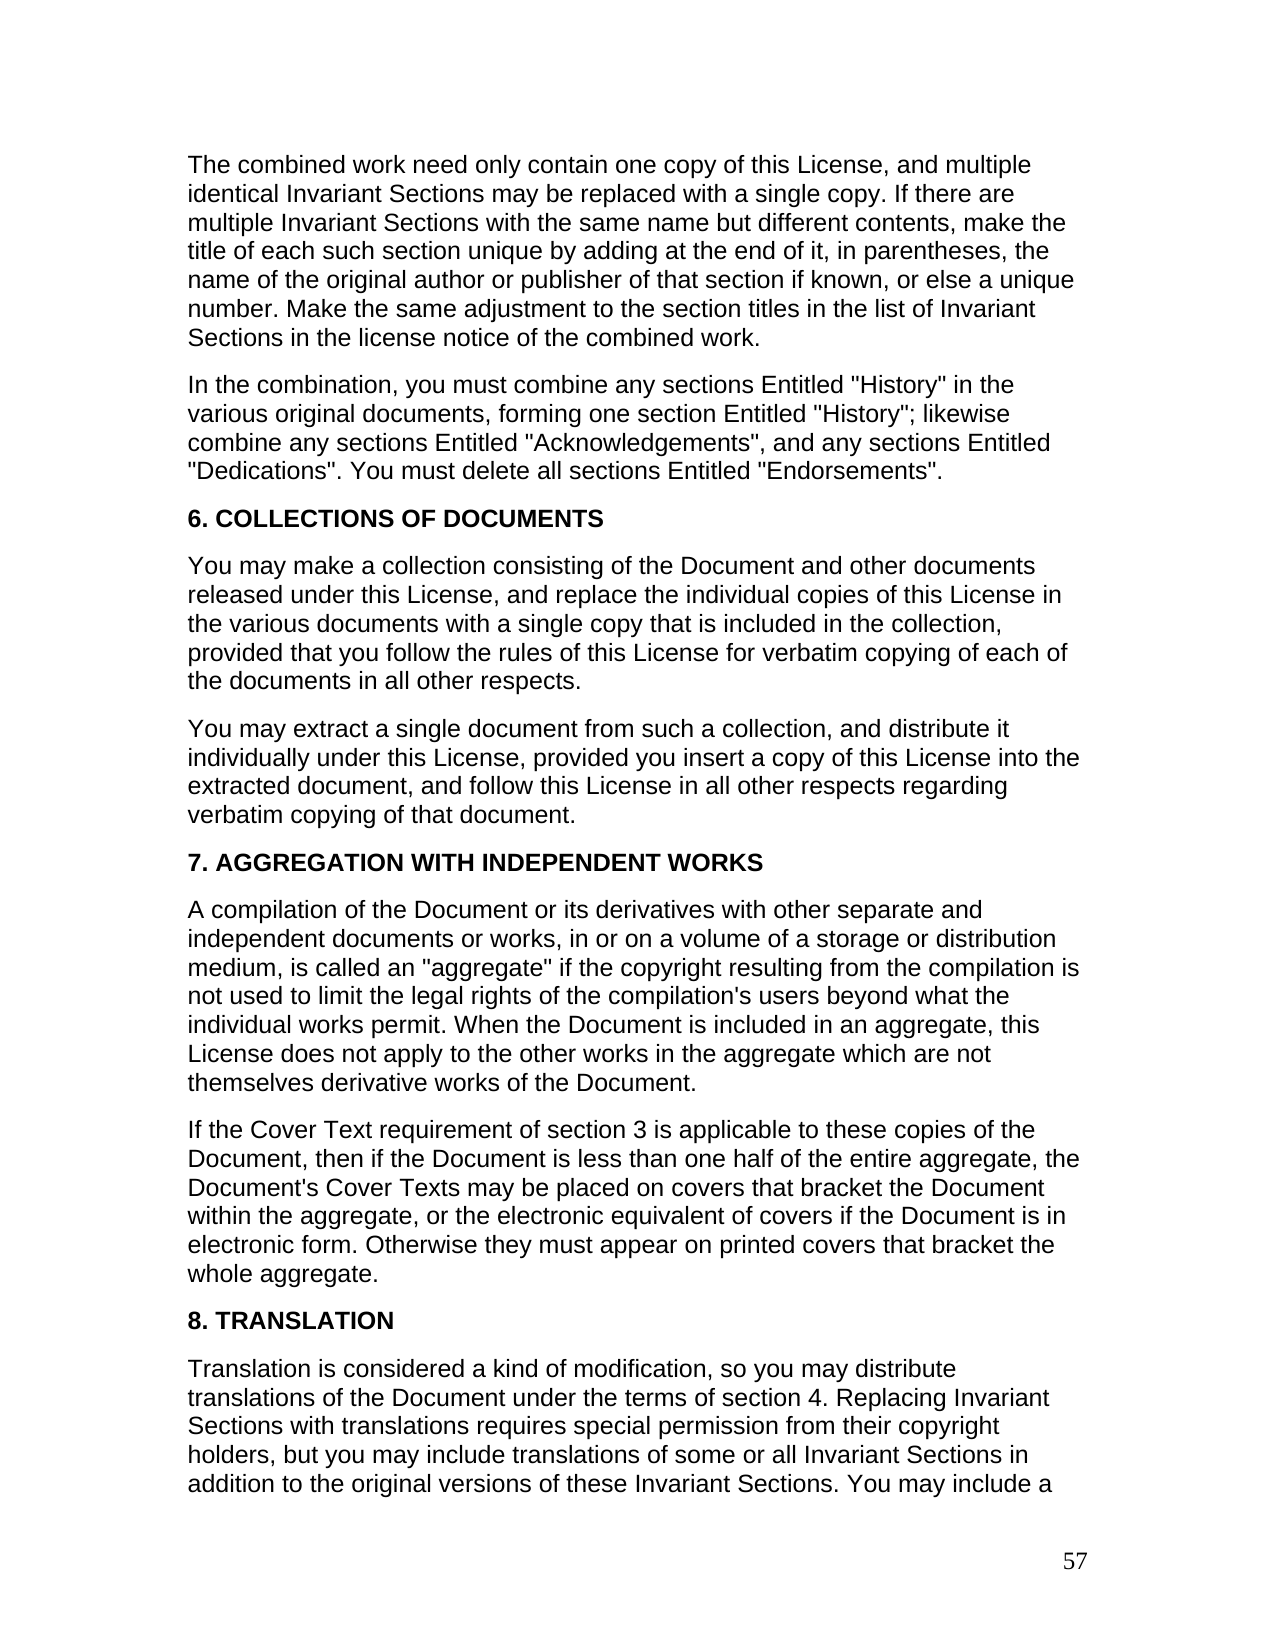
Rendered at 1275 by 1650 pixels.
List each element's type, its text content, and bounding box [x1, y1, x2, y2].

text 7. AGGREGATION WITH INDEPENDENT WORKS [187, 847, 1087, 876]
text You may extract a single document from such a collection, and distribute it individually under this License, provided you insert a copy of this License into the extracted document, and follow this License in all other respects regarding verbatim copying of that document. [187, 714, 1087, 829]
text You may make a collection consisting of the Document and other documents released under this License, and replace the individual copies of this License in the various documents with a single copy that is included in the collection, provided that you follow the rules of this License for verbatim copying of each of the documents in all other respects. [187, 551, 1087, 695]
text 8. TRANSLATION [187, 1306, 1087, 1335]
text If the Cover Text requirement of section 3 is applicable to these copies of the Document, then if the Document is less than one half of the entire aggregate, the Document's Cover Texts may be placed on covers that bracket the Document within the aggregate, or the electronic equivalent of covers if the Document is in electronic form. Otherwise they must appear on printed covers that bracket the whole aggregate. [187, 1115, 1087, 1287]
text Translation is considered a kind of modification, so you may distribute translations of the Document under the terms of section 4. Replacing Invariant Sections with translations requires special permission from their copyright holders, but you may include translations of some or all Invariant Sections in addition to the original versions of these Invariant Sections. You may include a [187, 1354, 1087, 1497]
text In the combination, you must combine any sections Entitled "History" in the various original documents, forming one section Entitled "History"; likewise combine any sections Entitled "Acknowledgements", and any sections Entitled "Dedications". You must delete all sections Entitled "Endorsements". [187, 370, 1087, 485]
text 6. COLLECTIONS OF DOCUMENTS [187, 504, 1087, 532]
text A compilation of the Document or its derivatives with other separate and independent documents or works, in or on a volume of a storage or distribution medium, is called an "aggregate" if the copyright resulting from the compilation is not used to limit the legal rights of the compilation's users beyond what the individual works permit. When the Document is included in an aggregate, this License does not apply to the other works in the aggregate which are not themselves derivative works of the Document. [187, 895, 1087, 1096]
text The combined work need only contain one copy of this License, and multiple identical Invariant Sections may be replaced with a single copy. If there are multiple Invariant Sections with the same name but different contents, make the title of each such section unique by adding at the end of it, in parentheses, the name of the original author or publisher of that section if known, or else a unique number. Make the same adjustment to the section titles in the list of Invariant Sections in the license notice of the combined work. [187, 150, 1087, 351]
